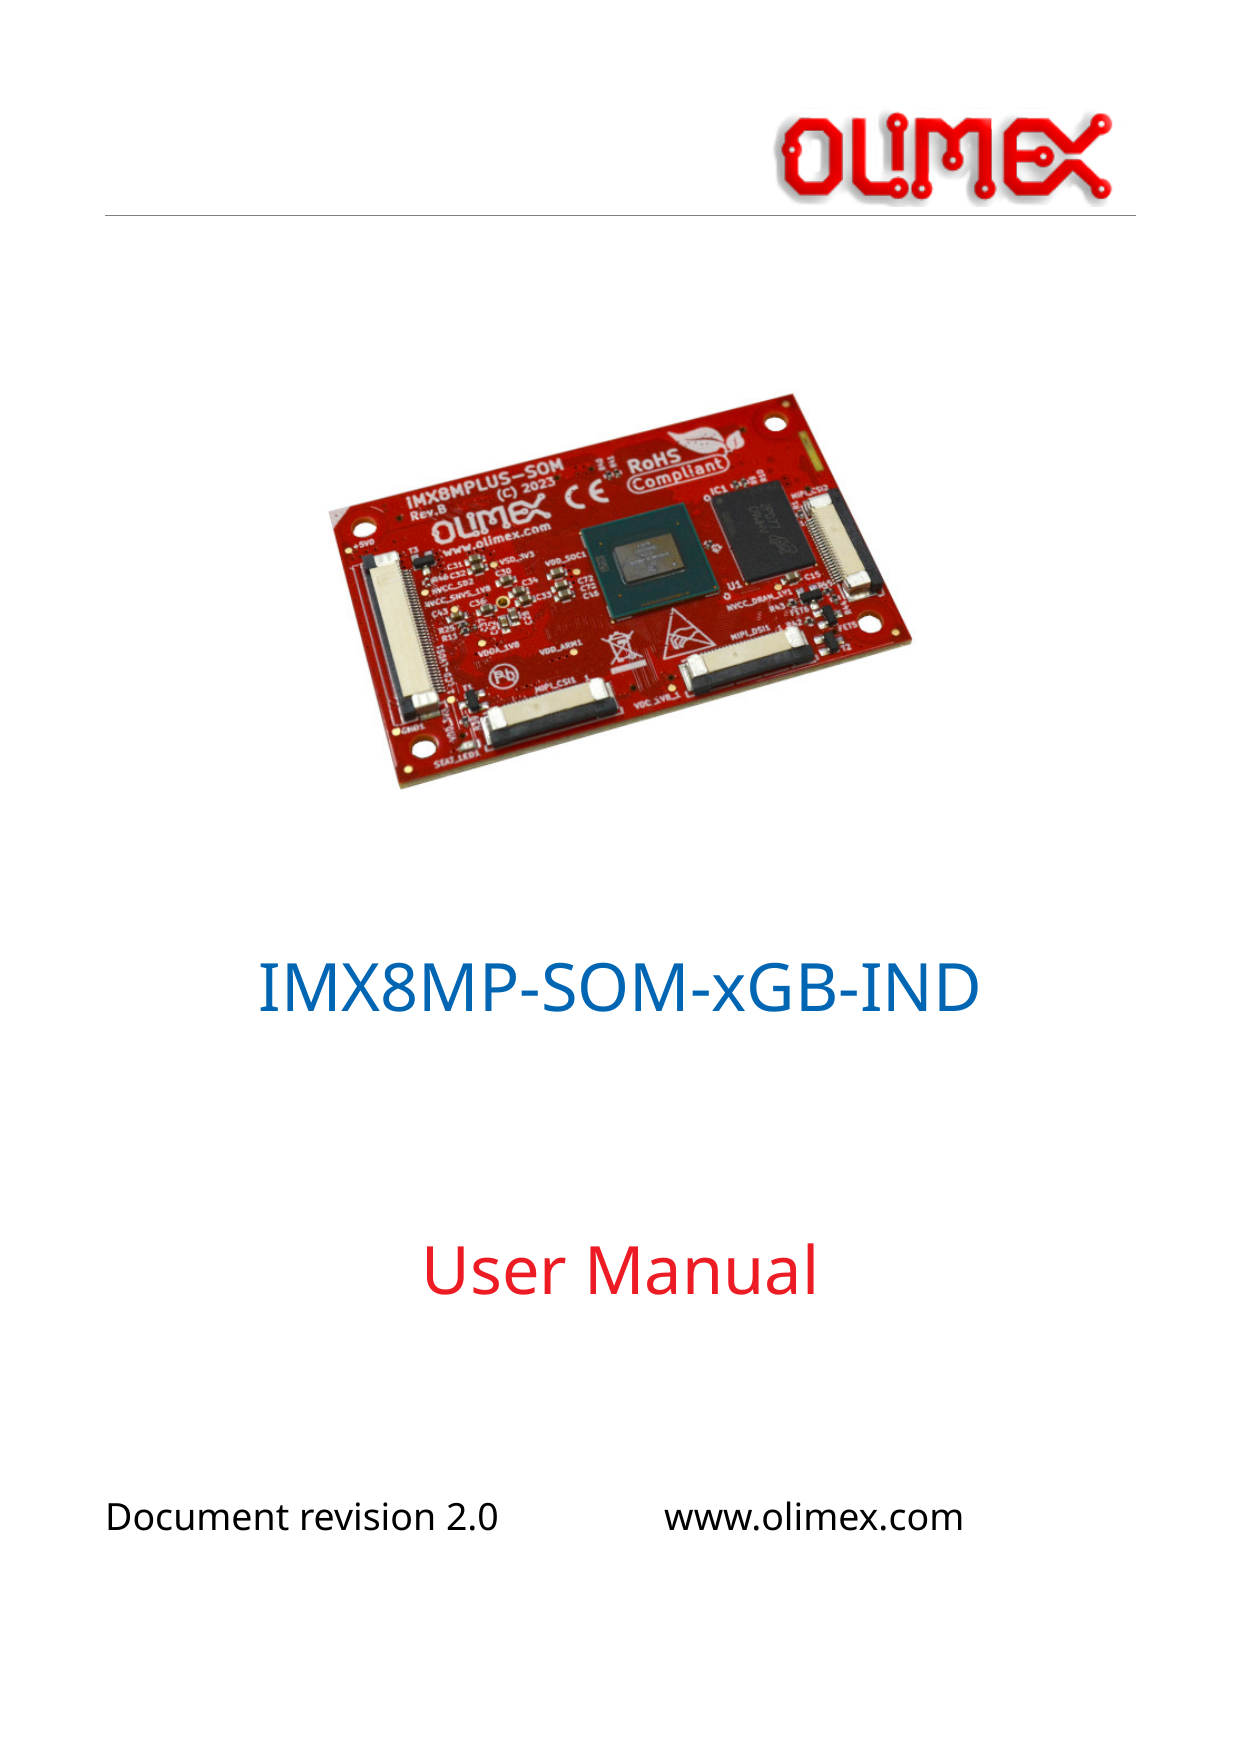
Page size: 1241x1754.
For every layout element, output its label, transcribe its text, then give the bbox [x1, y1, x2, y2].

text Document revision 2.0 www.olimex.com [105, 1476, 1136, 1544]
text IMX8MP-SOM-xGB-IND [105, 909, 1136, 1037]
picture [320, 292, 920, 892]
picture [760, 105, 1136, 207]
text User Manual [105, 1193, 1136, 1320]
